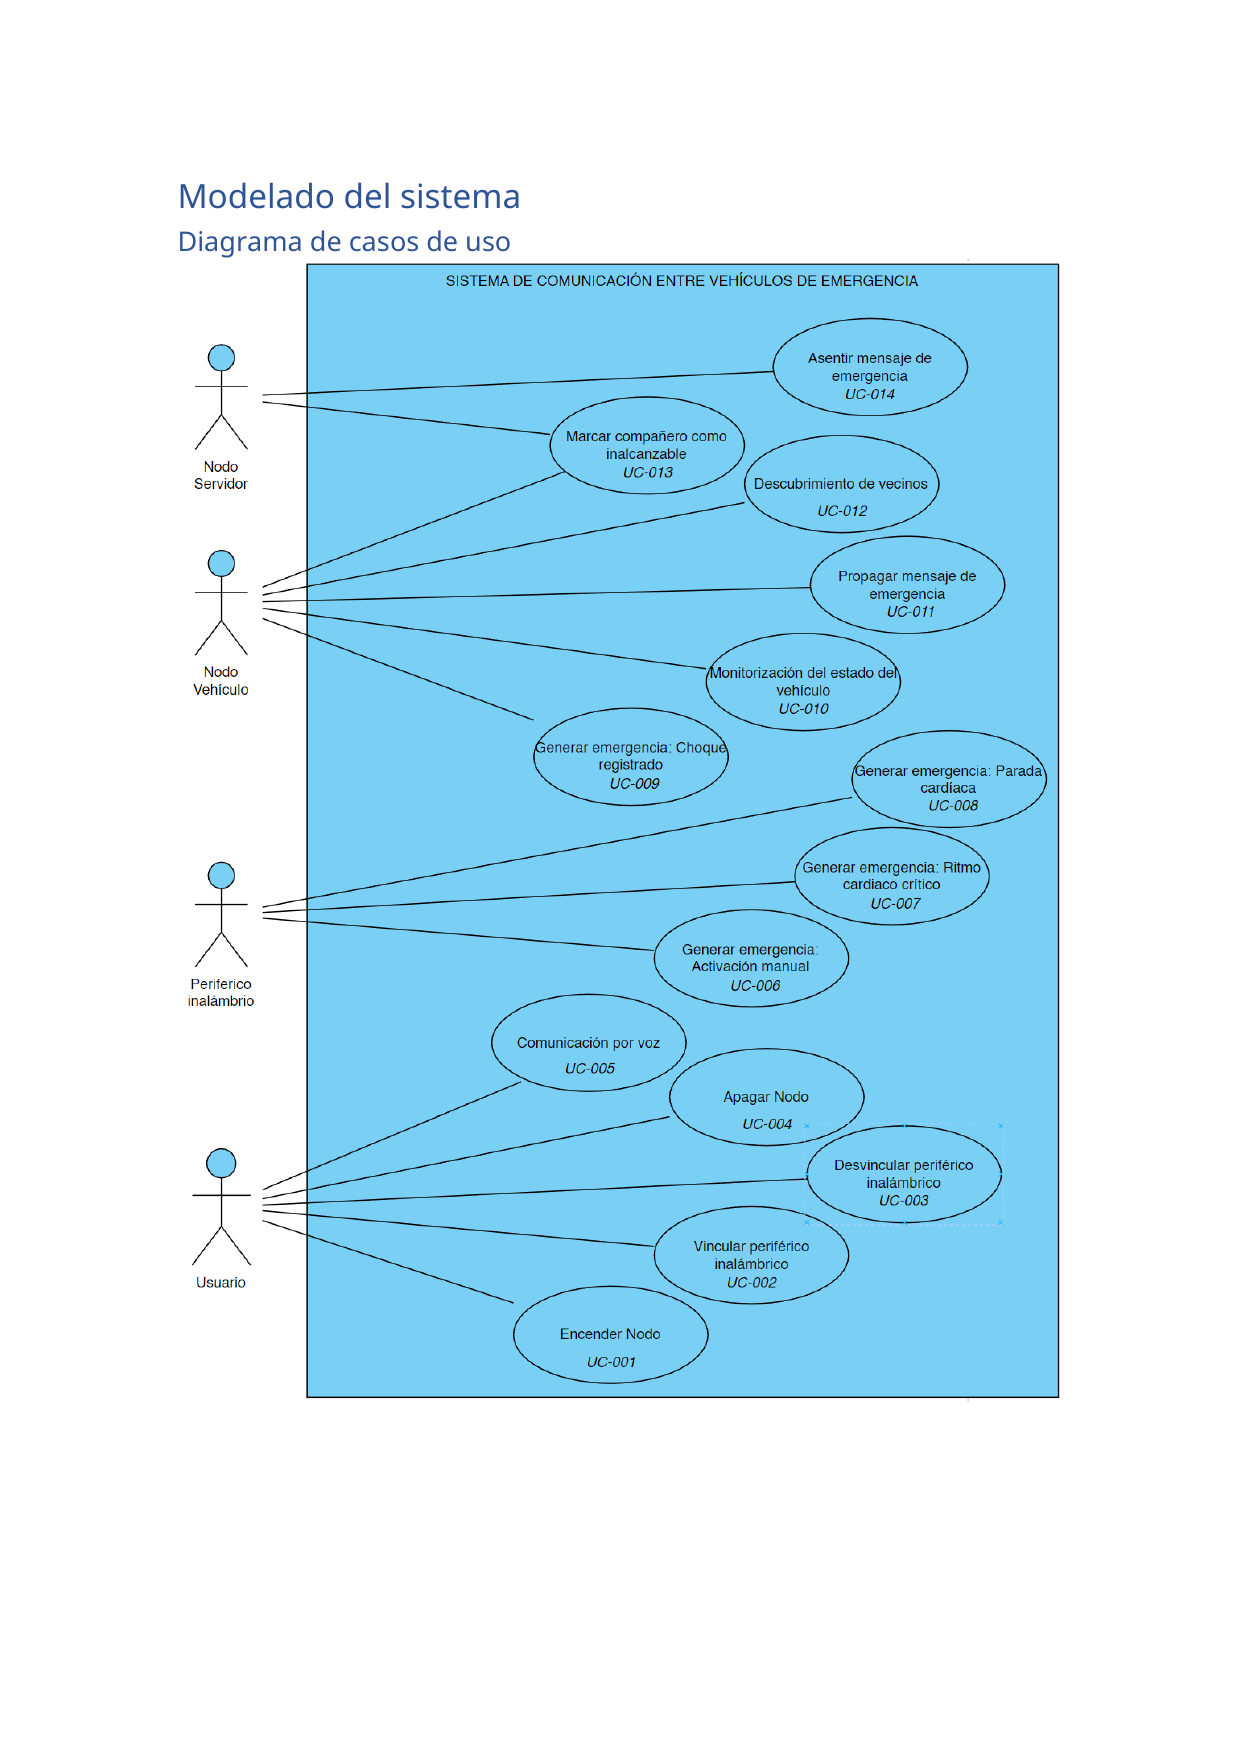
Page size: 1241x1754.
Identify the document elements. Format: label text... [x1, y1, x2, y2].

subtitle Diagrama de casos de uso [177, 223, 1063, 259]
subtitle Modelado del sistema [177, 173, 1063, 218]
